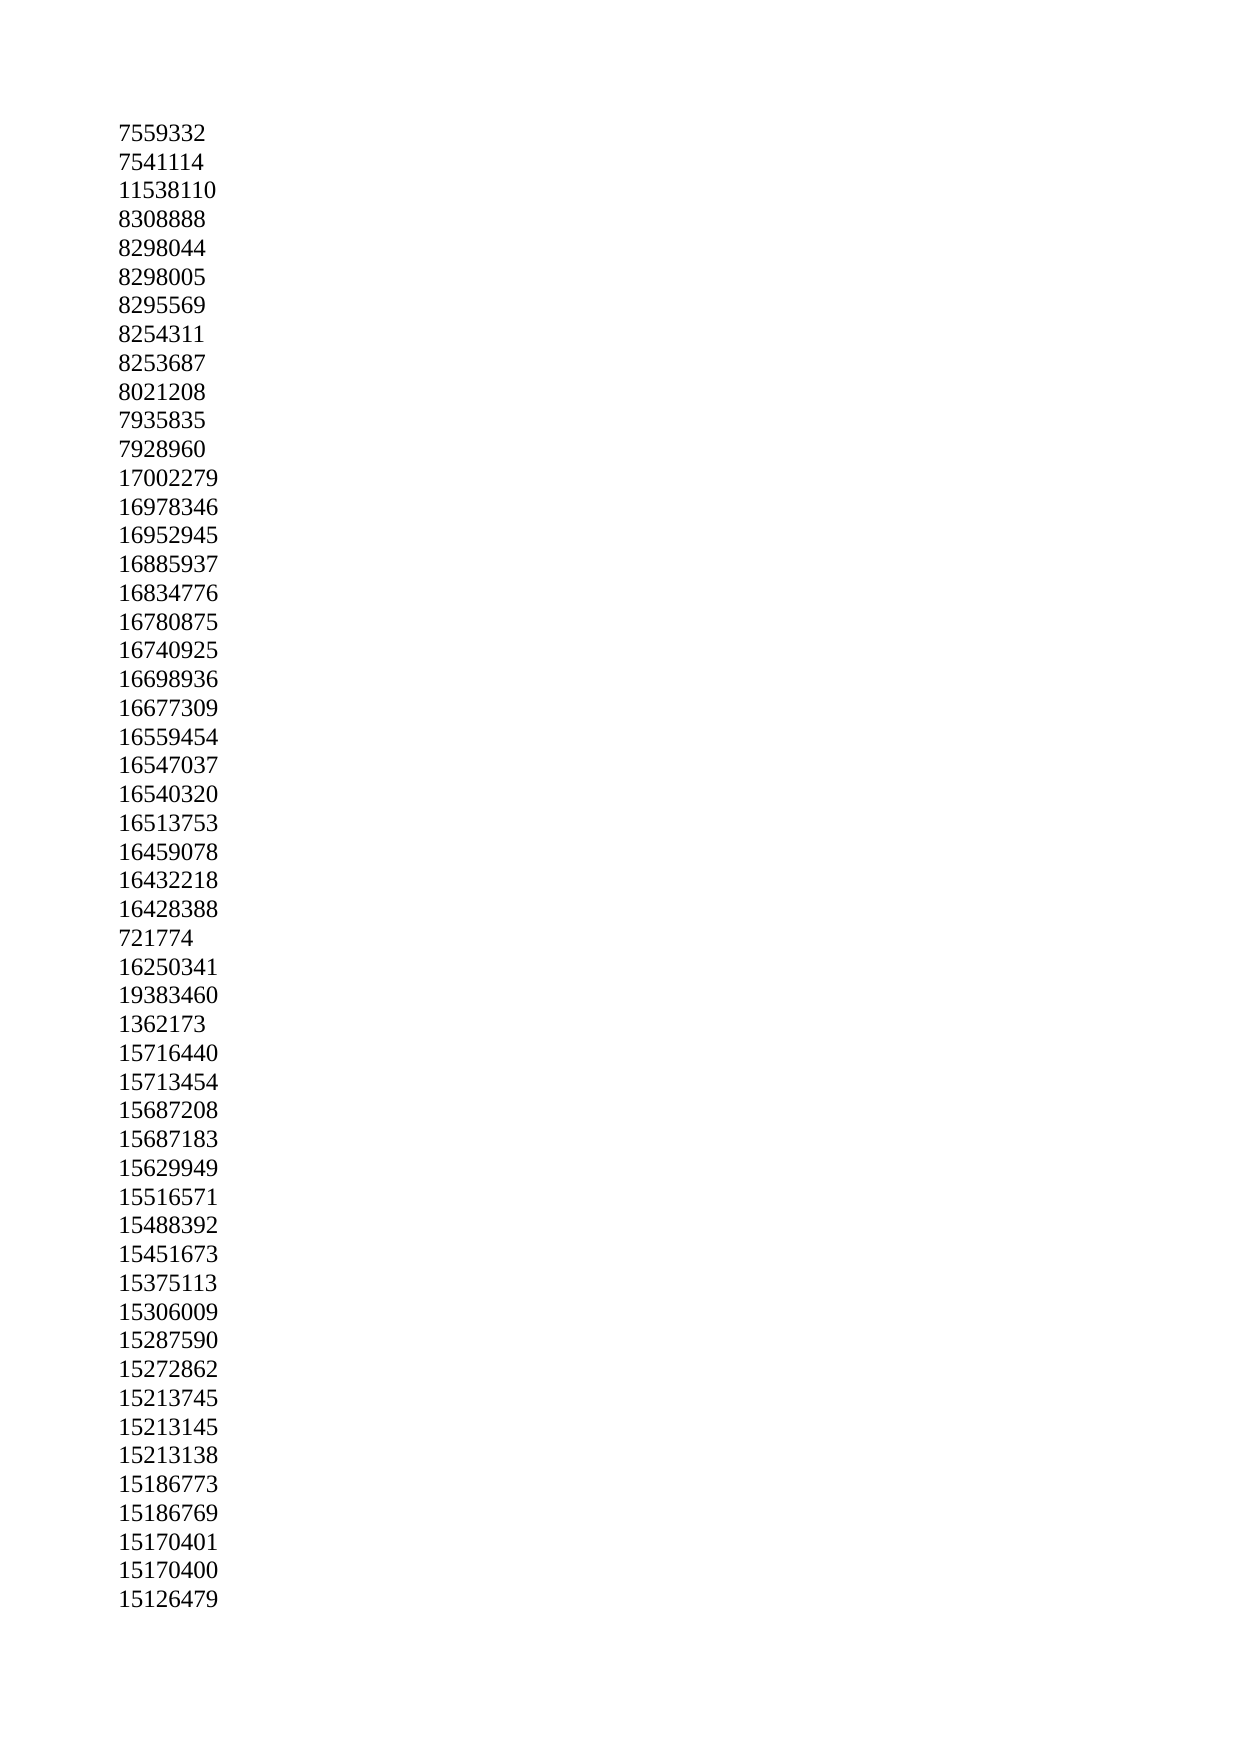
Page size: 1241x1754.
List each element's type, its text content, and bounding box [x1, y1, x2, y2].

text 16740925 [118, 636, 1122, 664]
text 11538110 [118, 176, 1122, 204]
text 16250341 [118, 952, 1122, 981]
text 15687208 [118, 1096, 1122, 1124]
text 7928960 [118, 434, 1122, 463]
text 15213745 [118, 1383, 1122, 1412]
text 15716440 [118, 1038, 1122, 1067]
text 15629949 [118, 1153, 1122, 1182]
text 15488392 [118, 1211, 1122, 1239]
text 15687183 [118, 1124, 1122, 1153]
text 16952945 [118, 521, 1122, 549]
text 8253687 [118, 348, 1122, 377]
text 16677309 [118, 693, 1122, 722]
text 17002279 [118, 463, 1122, 492]
text 15306009 [118, 1297, 1122, 1326]
text 15170401 [118, 1527, 1122, 1556]
text 15287590 [118, 1326, 1122, 1354]
text 15213138 [118, 1441, 1122, 1469]
text 16559454 [118, 722, 1122, 751]
text 16428388 [118, 894, 1122, 923]
text 15126479 [118, 1584, 1122, 1613]
text 8295569 [118, 291, 1122, 319]
text 15213145 [118, 1412, 1122, 1441]
text 15451673 [118, 1239, 1122, 1268]
text 8298044 [118, 233, 1122, 262]
text 16432218 [118, 866, 1122, 894]
text 15713454 [118, 1067, 1122, 1096]
text 15170400 [118, 1556, 1122, 1584]
text 15272862 [118, 1354, 1122, 1383]
text 7559332 [118, 118, 1122, 147]
text 15186773 [118, 1469, 1122, 1498]
text 19383460 [118, 981, 1122, 1009]
text 16459078 [118, 837, 1122, 866]
text 16513753 [118, 808, 1122, 837]
text 16885937 [118, 549, 1122, 578]
text 7935835 [118, 406, 1122, 434]
text 16978346 [118, 492, 1122, 521]
text 8308888 [118, 204, 1122, 233]
text 8298005 [118, 262, 1122, 291]
text 16698936 [118, 664, 1122, 693]
text 16547037 [118, 751, 1122, 779]
text 16834776 [118, 578, 1122, 607]
text 15186769 [118, 1498, 1122, 1527]
text 721774 [118, 923, 1122, 952]
text 7541114 [118, 147, 1122, 176]
text 15375113 [118, 1268, 1122, 1297]
text 16540320 [118, 779, 1122, 808]
text 15516571 [118, 1182, 1122, 1211]
text 8021208 [118, 377, 1122, 406]
text 8254311 [118, 319, 1122, 348]
text 16780875 [118, 607, 1122, 636]
text 1362173 [118, 1009, 1122, 1038]
